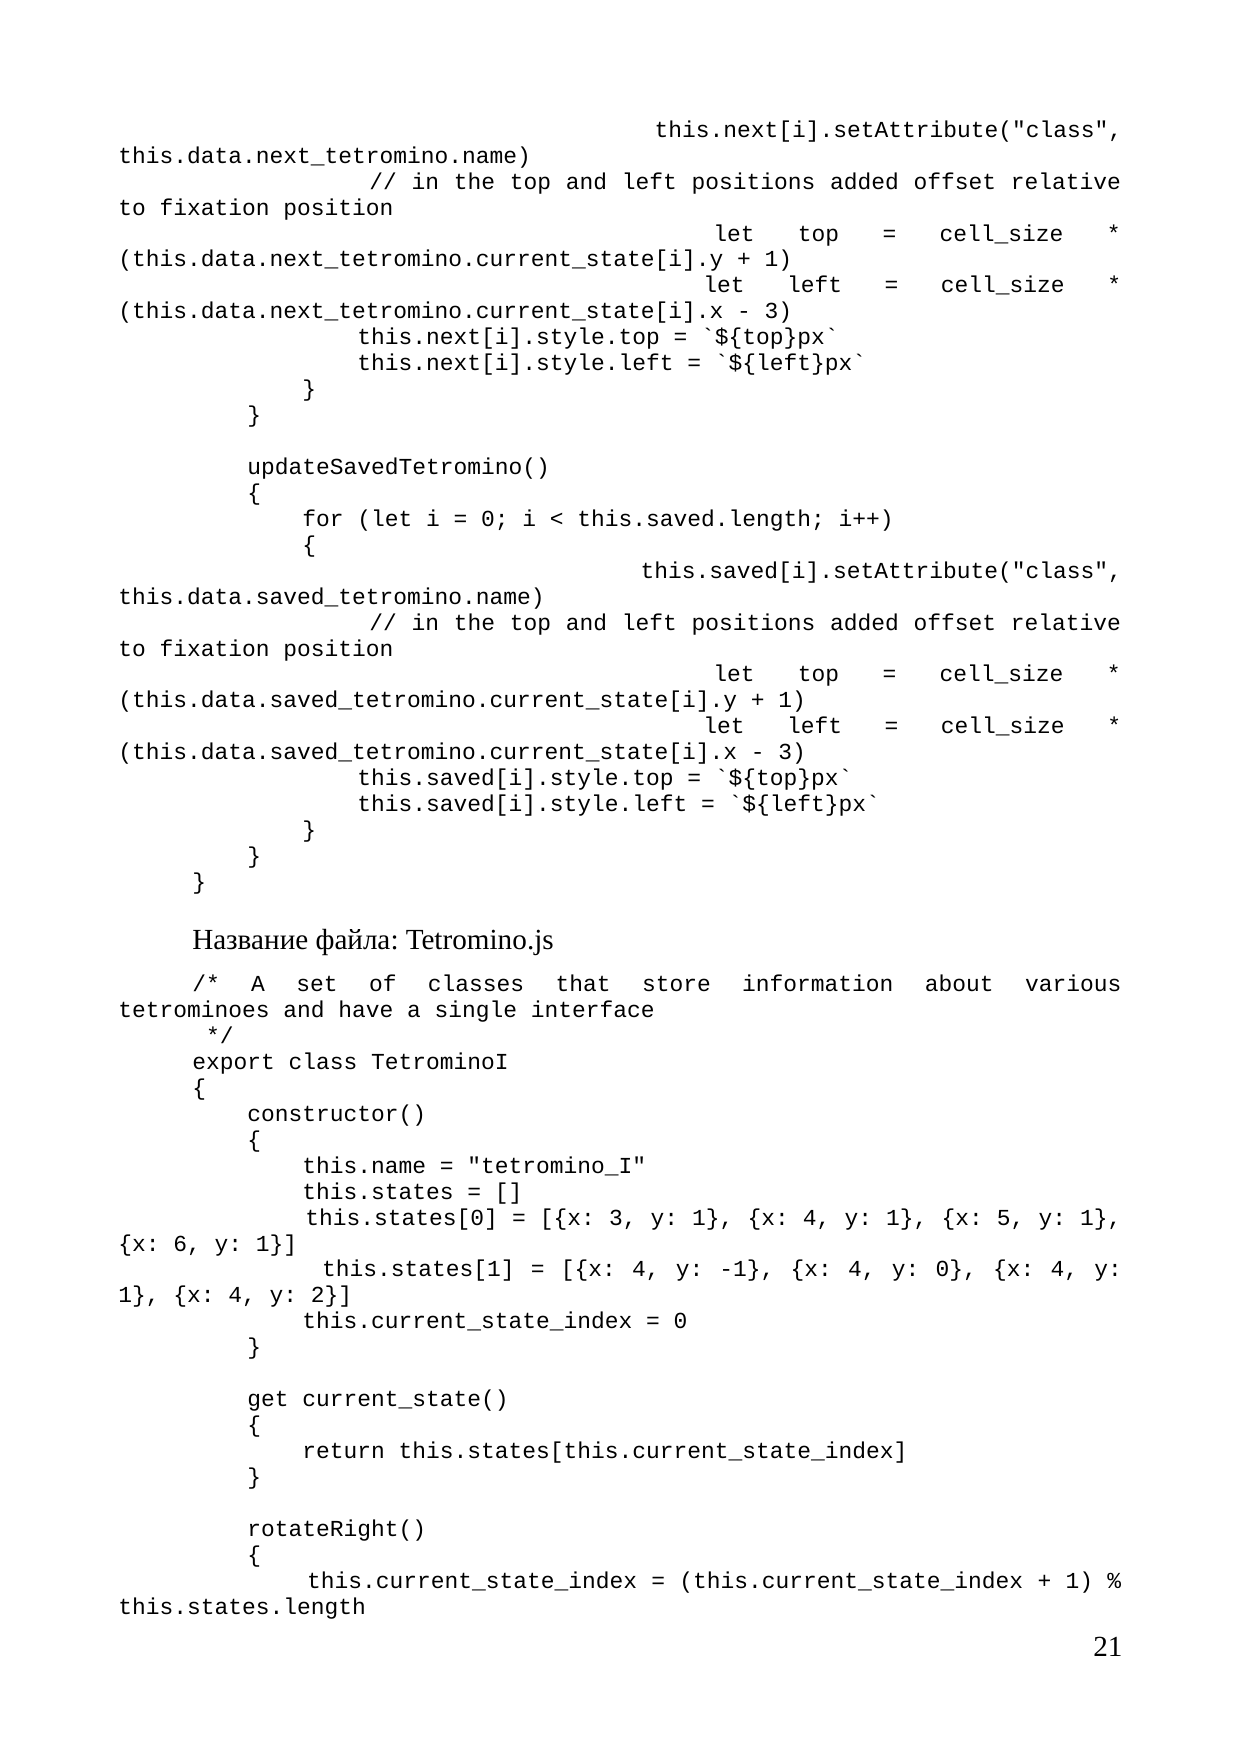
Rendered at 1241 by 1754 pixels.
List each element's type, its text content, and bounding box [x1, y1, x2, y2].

text this.saved[i].style.top = `${top}px` [118, 767, 1122, 792]
text let left = cell_size * (this.data.saved_tetromino.current_state[i].x - 3) [118, 715, 1122, 767]
text // in the top and left positions added offset relative to fixation position [118, 611, 1122, 663]
text let left = cell_size * (this.data.next_tetromino.current_state[i].x - 3) [118, 274, 1122, 326]
text this.next[i].setAttribute("class", this.data.next_tetromino.name) [118, 118, 1122, 170]
text this.states[0] = [{x: 3, y: 1}, {x: 4, y: 1}, {x: 5, y: 1}, {x: 6, y: 1}] [118, 1206, 1122, 1258]
text } [118, 1336, 1122, 1362]
text } [118, 403, 1122, 429]
text // in the top and left positions added offset relative to fixation position [118, 170, 1122, 222]
text this.states = [] [118, 1180, 1122, 1206]
text let top = cell_size * (this.data.saved_tetromino.current_state[i].y + 1) [118, 663, 1122, 715]
text { [118, 533, 1122, 559]
text { [118, 1076, 1122, 1102]
text } [118, 1465, 1122, 1491]
text this.name = "tetromino_I" [118, 1154, 1122, 1180]
text } [118, 844, 1122, 870]
text updateSavedTetromino() [118, 455, 1122, 481]
text this.states[1] = [{x: 4, y: -1}, {x: 4, y: 0}, {x: 4, y: 1}, {x: 4, y: 2}] [118, 1258, 1122, 1310]
text } [118, 818, 1122, 844]
text this.next[i].style.top = `${top}px` [118, 326, 1122, 352]
text { [118, 1413, 1122, 1439]
text { [118, 481, 1122, 507]
text this.current_state_index = (this.current_state_index + 1) % this.states.length [118, 1569, 1122, 1621]
text export class TetrominoI [118, 1050, 1122, 1076]
text /* A set of classes that store information about various tetrominoes and have a single interface [118, 972, 1122, 1024]
text for (let i = 0; i < this.saved.length; i++) [118, 507, 1122, 533]
text } [118, 870, 1122, 896]
text this.current_state_index = 0 [118, 1310, 1122, 1336]
text this.saved[i].style.left = `${left}px` [118, 792, 1122, 818]
text } [118, 377, 1122, 403]
text this.saved[i].setAttribute("class", this.data.saved_tetromino.name) [118, 559, 1122, 611]
text { [118, 1543, 1122, 1569]
text { [118, 1128, 1122, 1154]
text rotateRight() [118, 1517, 1122, 1543]
text */ [118, 1024, 1122, 1050]
text let top = cell_size * (this.data.next_tetromino.current_state[i].y + 1) [118, 222, 1122, 274]
text Название файла: Tetromino.js [118, 922, 1122, 956]
text return this.states[this.current_state_index] [118, 1439, 1122, 1465]
text this.next[i].style.left = `${left}px` [118, 352, 1122, 377]
text constructor() [118, 1102, 1122, 1128]
text get current_state() [118, 1387, 1122, 1413]
